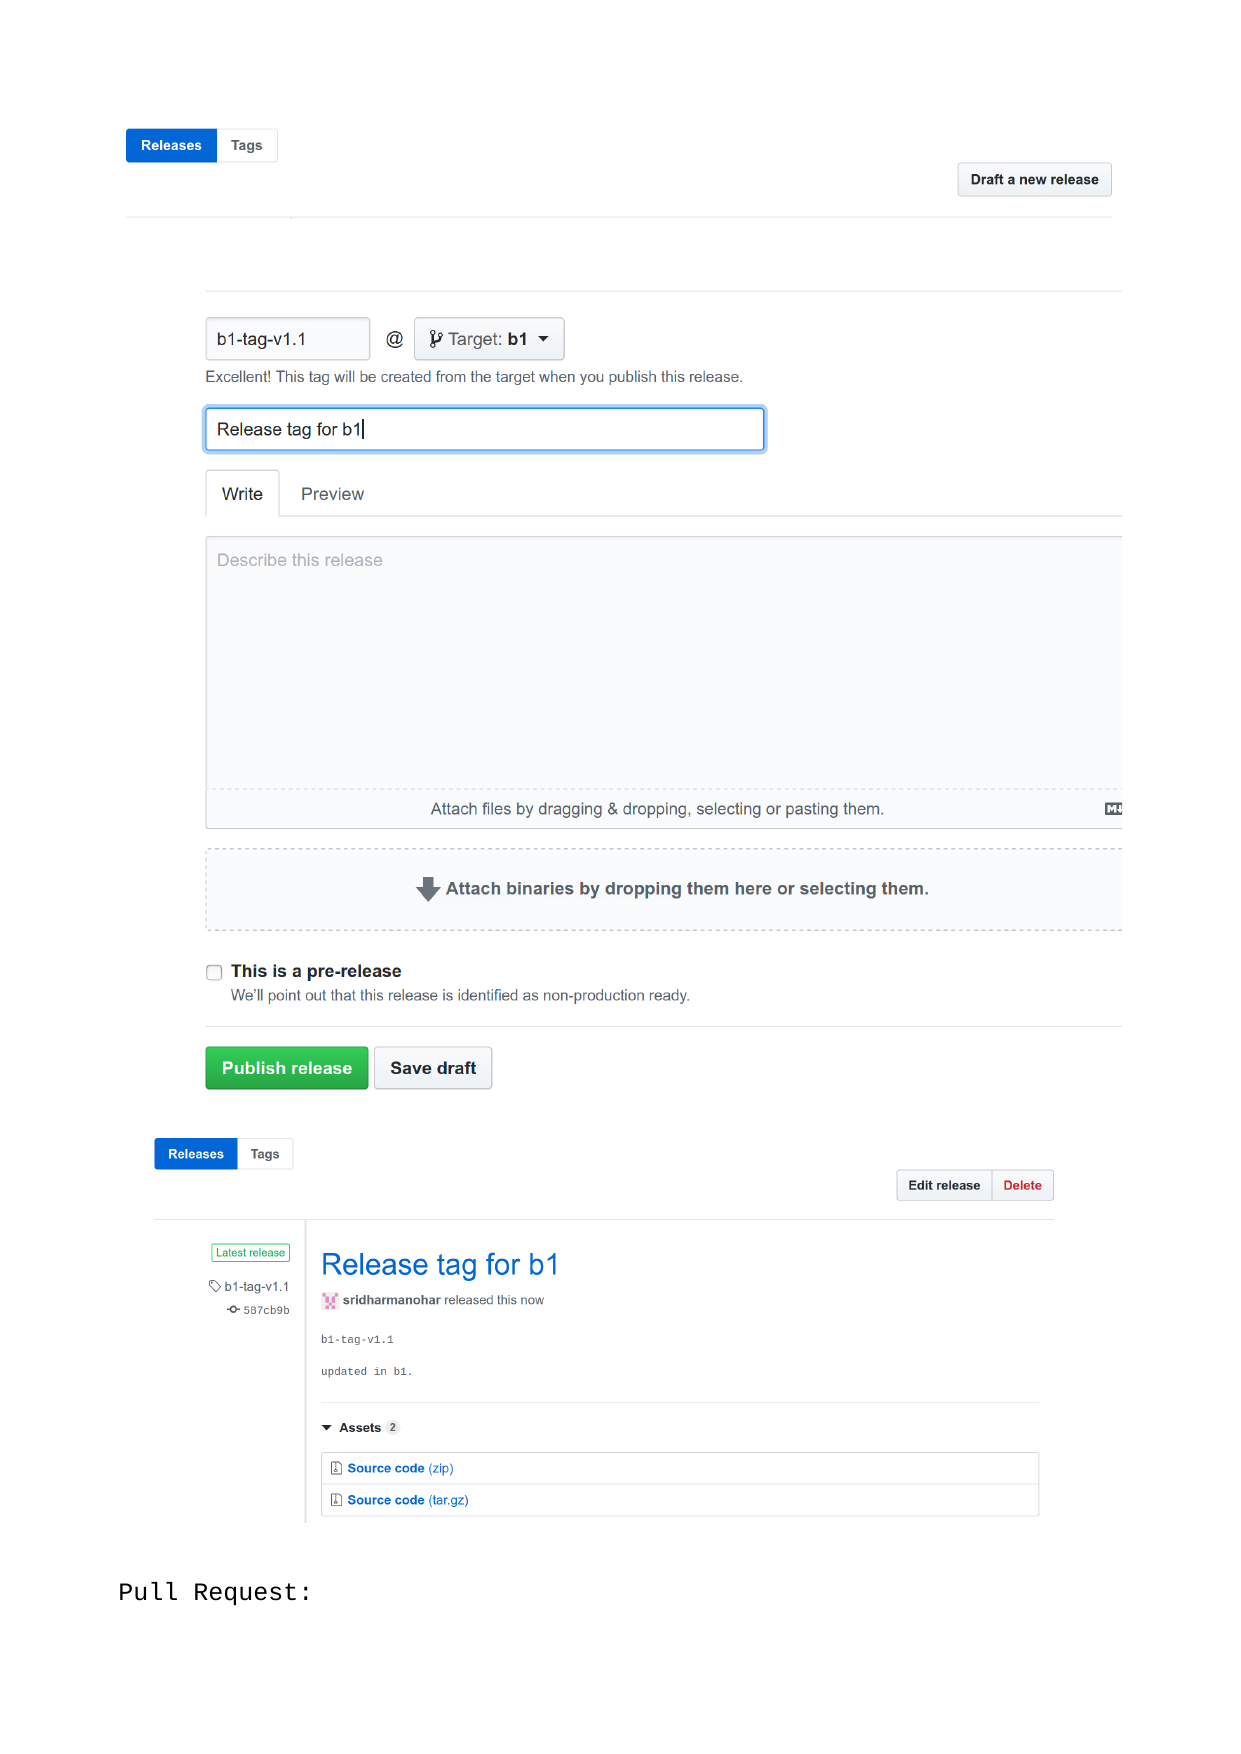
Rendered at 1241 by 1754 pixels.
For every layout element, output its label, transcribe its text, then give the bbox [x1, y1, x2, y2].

picture [118, 1120, 1123, 1523]
text Pull Request: [118, 1579, 1122, 1607]
picture [118, 275, 1123, 1093]
picture [118, 118, 1123, 219]
